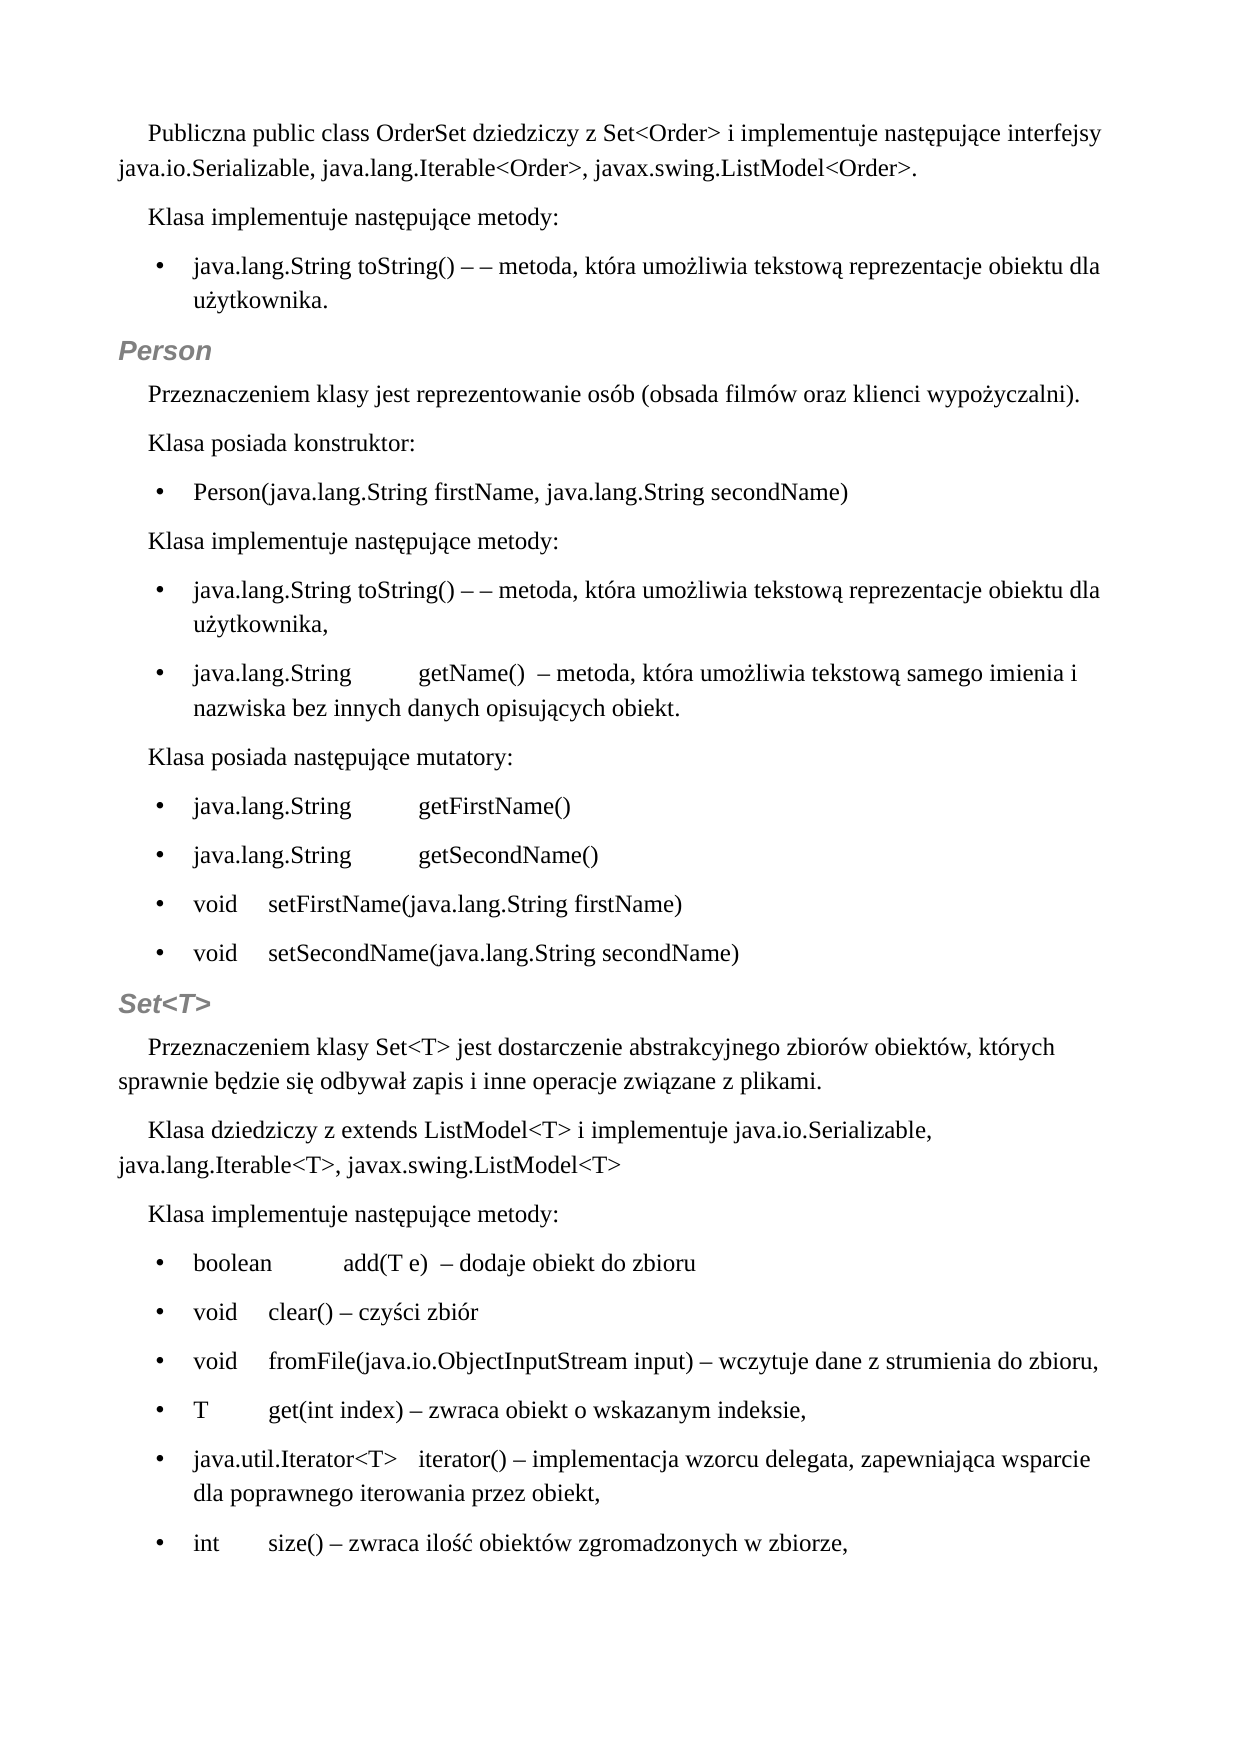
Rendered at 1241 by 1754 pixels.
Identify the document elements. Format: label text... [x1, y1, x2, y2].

list void setFirstName(java.lang.String firstName) [156, 889, 1122, 918]
list java.lang.String toString() – – metoda, która umożliwia tekstową reprezentacje obiektu dla użytkownika, [156, 575, 1122, 638]
text Klasa posiada konstruktor: [118, 428, 1122, 456]
list void setSecondName(java.lang.String secondName) [156, 938, 1122, 967]
list boolean add(T e) – dodaje obiekt do zbioru [156, 1248, 1122, 1277]
text Publiczna public class OrderSet dziedziczy z Set<Order> i implementuje następujące interfejsy java.io.Serializable, java.lang.Iterable<Order>, javax.swing.ListModel<Order>. [118, 118, 1122, 181]
list Person(java.lang.String firstName, java.lang.String secondName) [156, 477, 1122, 506]
text Przeznaczeniem klasy jest reprezentowanie osób (obsada filmów oraz klienci wypożyczalni). [118, 379, 1122, 407]
text Klasa implementuje następujące metody: [118, 1199, 1122, 1227]
text Przeznaczeniem klasy Set<T> jest dostarczenie abstrakcyjnego zbiorów obiektów, których sprawnie będzie się odbywał zapis i inne operacje związane z plikami. [118, 1032, 1122, 1095]
text Klasa implementuje następujące metody: [118, 202, 1122, 230]
subtitle Set<T> [118, 987, 1122, 1019]
text Klasa posiada następujące mutatory: [118, 742, 1122, 771]
subtitle Person [118, 334, 1122, 366]
text Klasa implementuje następujące metody: [118, 526, 1122, 554]
list int size() – zwraca ilość obiektów zgromadzonych w zbiorze, [156, 1528, 1122, 1556]
list java.util.Iterator<T> iterator() – implementacja wzorcu delegata, zapewniająca wsparcie dla poprawnego iterowania przez obiekt, [156, 1444, 1122, 1507]
list java.lang.String toString() – – metoda, która umożliwia tekstową reprezentacje obiektu dla użytkownika. [156, 251, 1122, 314]
text Klasa dziedziczy z extends ListModel<T> i implementuje java.io.Serializable, java.lang.Iterable<T>, javax.swing.ListModel<T> [118, 1115, 1122, 1178]
list T get(int index) – zwraca obiekt o wskazanym indeksie, [156, 1395, 1122, 1424]
list void fromFile(java.io.ObjectInputStream input) – wczytuje dane z strumienia do zbioru, [156, 1346, 1122, 1375]
list java.lang.String getFirstName() [156, 791, 1122, 820]
list java.lang.String getName() – metoda, która umożliwia tekstową samego imienia i nazwiska bez innych danych opisujących obiekt. [156, 658, 1122, 722]
list void clear() – czyści zbiór [156, 1297, 1122, 1326]
list java.lang.String getSecondName() [156, 840, 1122, 869]
